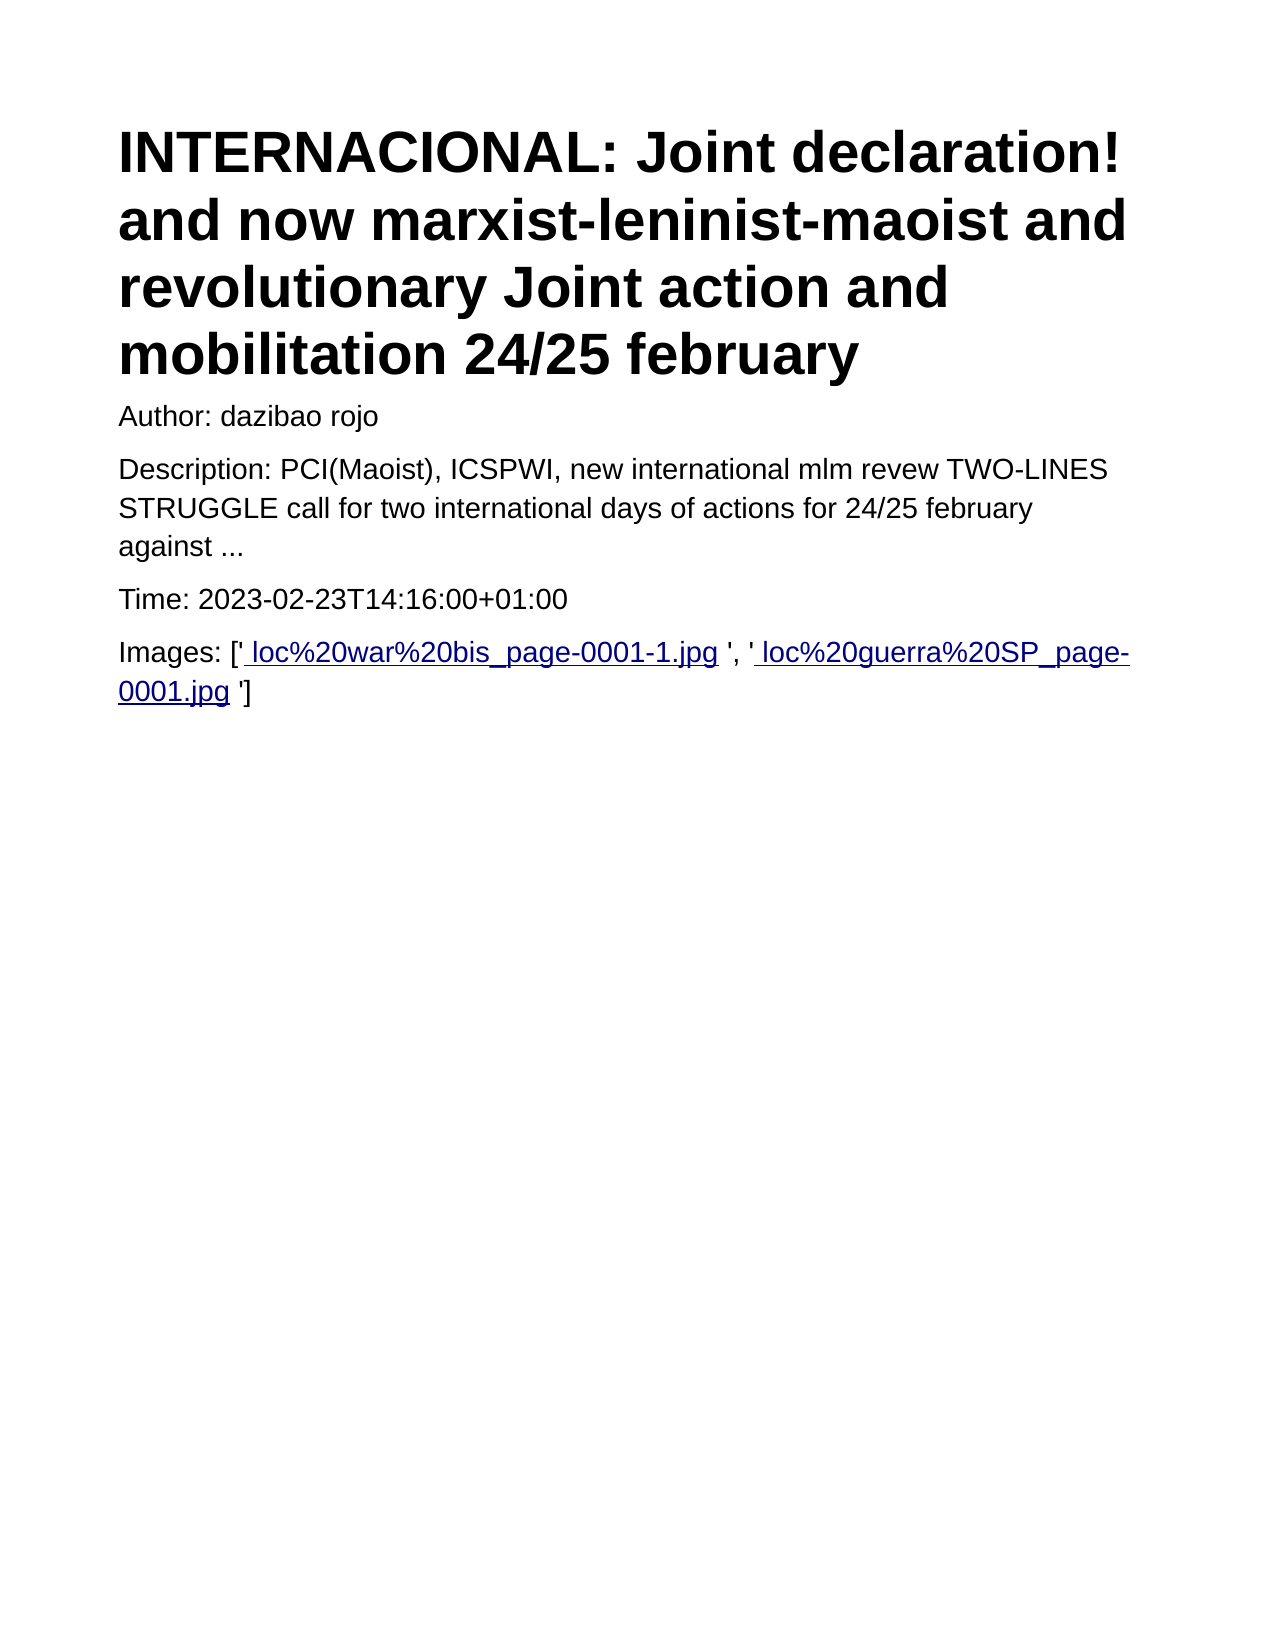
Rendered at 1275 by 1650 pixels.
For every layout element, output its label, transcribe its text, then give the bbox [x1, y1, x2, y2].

text Author: dazibao rojo [118, 399, 1157, 432]
subtitle INTERNACIONAL: Joint declaration! and now marxist-leninist-maoist and revolutionary Joint action and mobilitation 24/25 february [118, 118, 1157, 386]
text Description: PCI(Maoist), ICSPWI, new international mlm revew TWO-LINES STRUGGLE call for two international days of actions for 24/25 february against ... [118, 452, 1157, 563]
text Images: [' loc%20war%20bis_page-0001-1.jpg ', ' loc%20guerra%20SP_page-0001.jpg '] [118, 635, 1157, 707]
text Time: 2023-02-23T14:16:00+01:00 [118, 582, 1157, 616]
